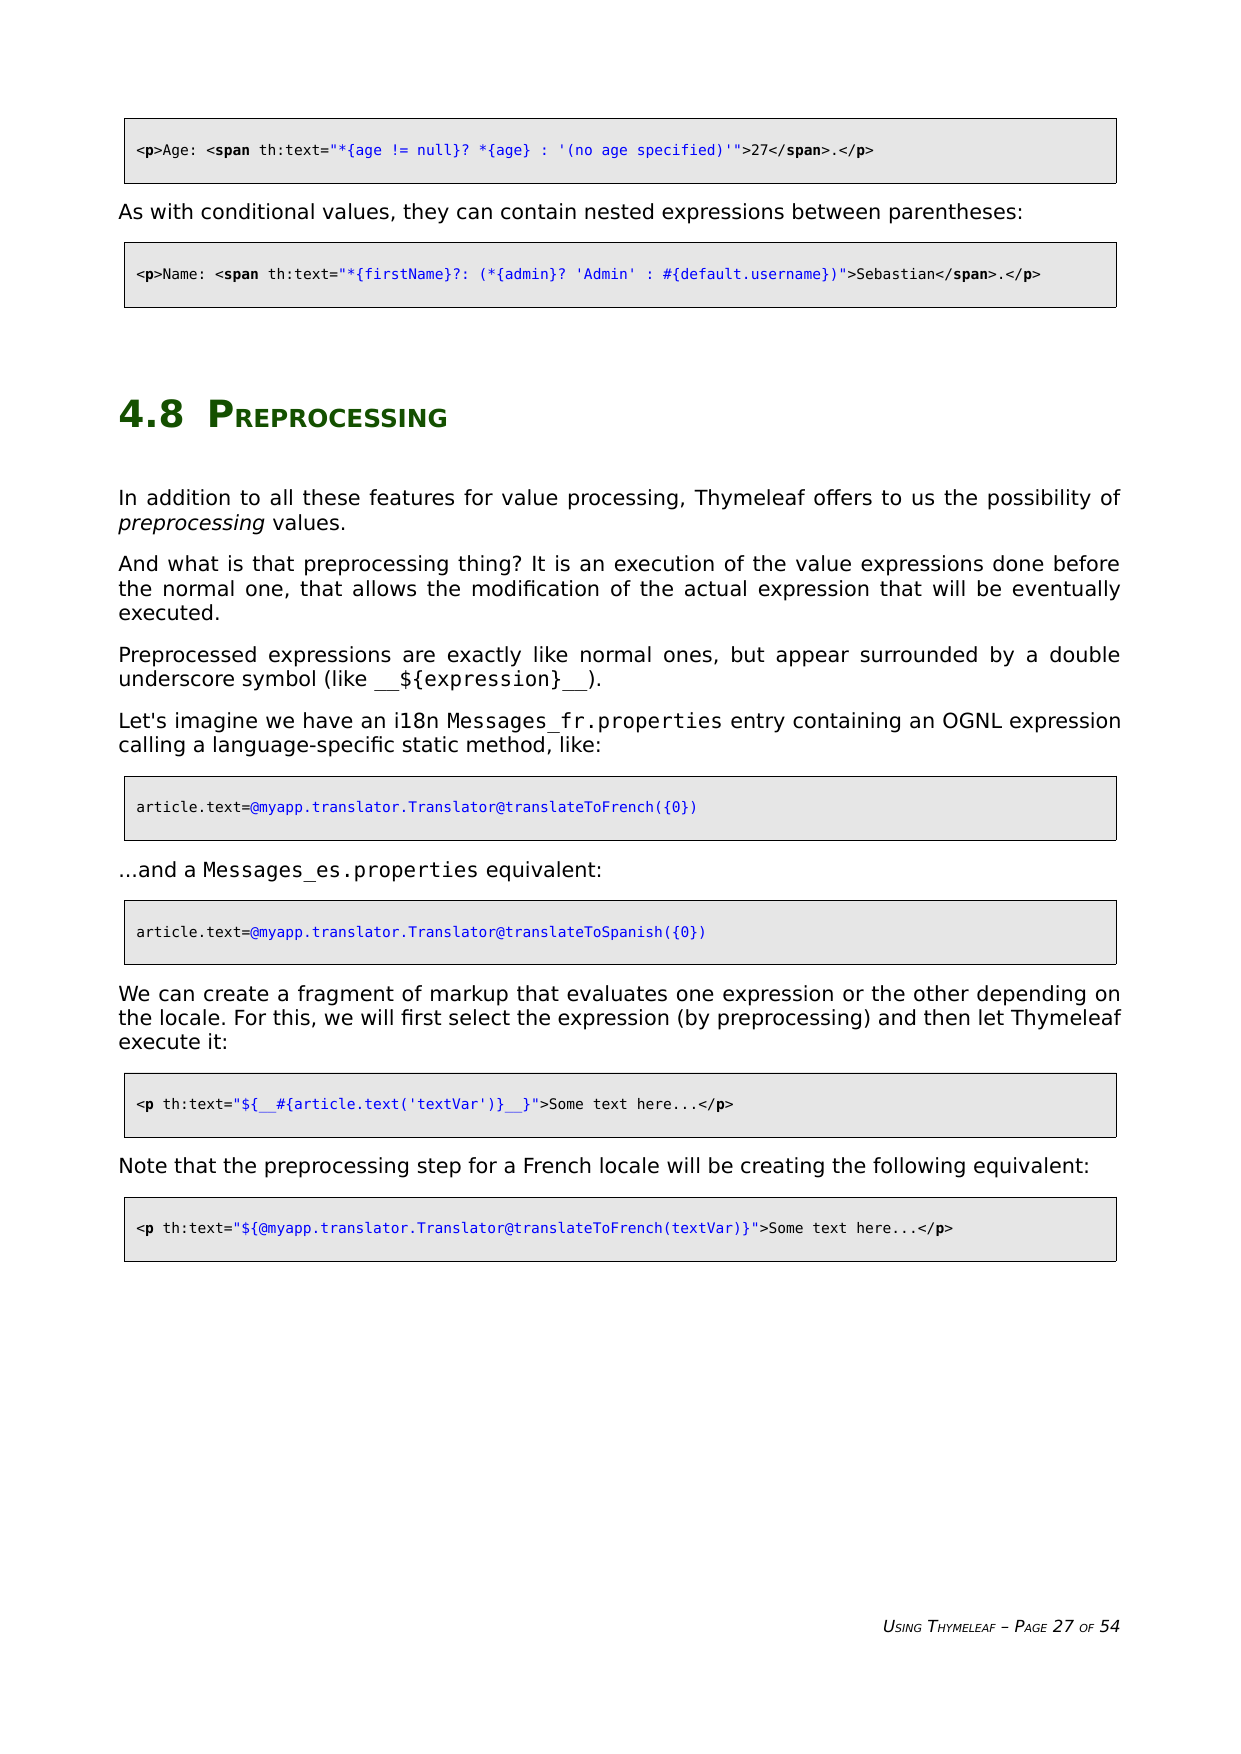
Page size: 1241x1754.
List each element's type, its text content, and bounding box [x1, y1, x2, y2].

subtitle Preprocessing [118, 392, 1122, 436]
text <p th:text="${@myapp.translator.Translator@translateToFrench(textVar)}">Some text here...</p> [125, 1198, 1116, 1261]
text In addition to all these features for value processing, Thymeleaf offers to us the possibility of preprocessing values. [118, 486, 1122, 535]
text <p>Name: <span th:text="*{firstName}?: (*{admin}? 'Admin' : #{default.username})">Sebastian</span>.</p> [125, 243, 1116, 307]
text <p>Age: <span th:text="*{age != null}? *{age} : '(no age specified)'">27</span>.</p> [125, 119, 1116, 183]
text ...and a Messages_es.properties equivalent: [118, 858, 1122, 882]
text article.text=@myapp.translator.Translator@translateToFrench({0}) [125, 777, 1116, 840]
text And what is that preprocessing thing? It is an execution of the value expressions done before the normal one, that allows the modification of the actual expression that will be eventually executed. [118, 552, 1122, 625]
text Preprocessed expressions are exactly like normal ones, but appear surrounded by a double underscore symbol (like __${expression}__). [118, 643, 1122, 692]
text <p th:text="${__#{article.text('textVar')}__}">Some text here...</p> [125, 1074, 1116, 1137]
text Let's imagine we have an i18n Messages_fr.properties entry containing an OGNL expression calling a language-specific static method, like: [118, 709, 1122, 758]
text article.text=@myapp.translator.Translator@translateToSpanish({0}) [125, 901, 1116, 964]
text As with conditional values, they can contain nested expressions between parentheses: [118, 200, 1122, 224]
text Note that the preprocessing step for a French locale will be creating the following equivalent: [118, 1154, 1122, 1179]
text We can create a fragment of markup that evaluates one expression or the other depending on the locale. For this, we will first select the expression (by preprocessing) and then let Thymeleaf execute it: [118, 982, 1122, 1055]
